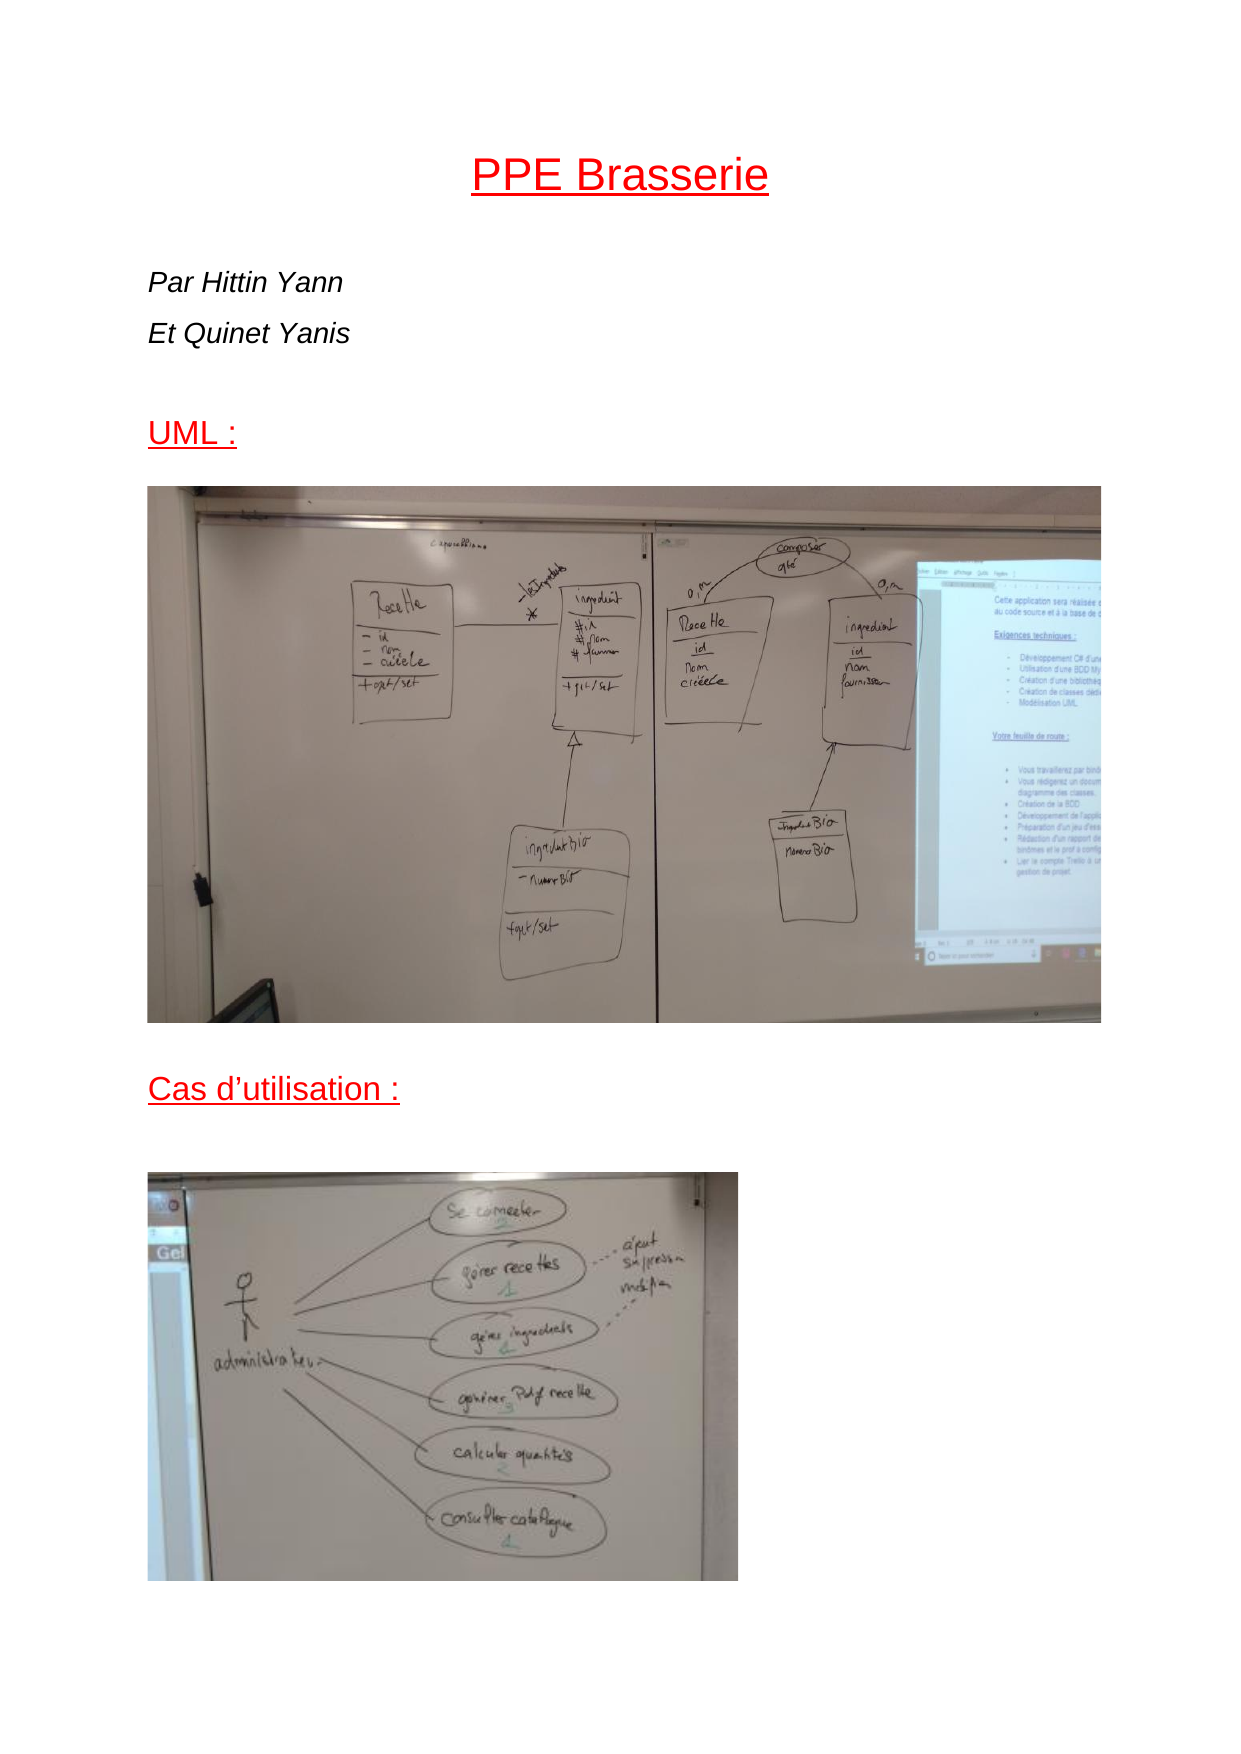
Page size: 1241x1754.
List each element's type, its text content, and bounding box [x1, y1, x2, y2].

text Et Quinet Yanis [148, 316, 1093, 349]
text Par Hittin Yann [148, 265, 1093, 298]
text PPE Brasserie [148, 148, 1093, 200]
text Cas d’utilisation : [148, 1069, 1093, 1108]
text UML : [148, 413, 1093, 452]
